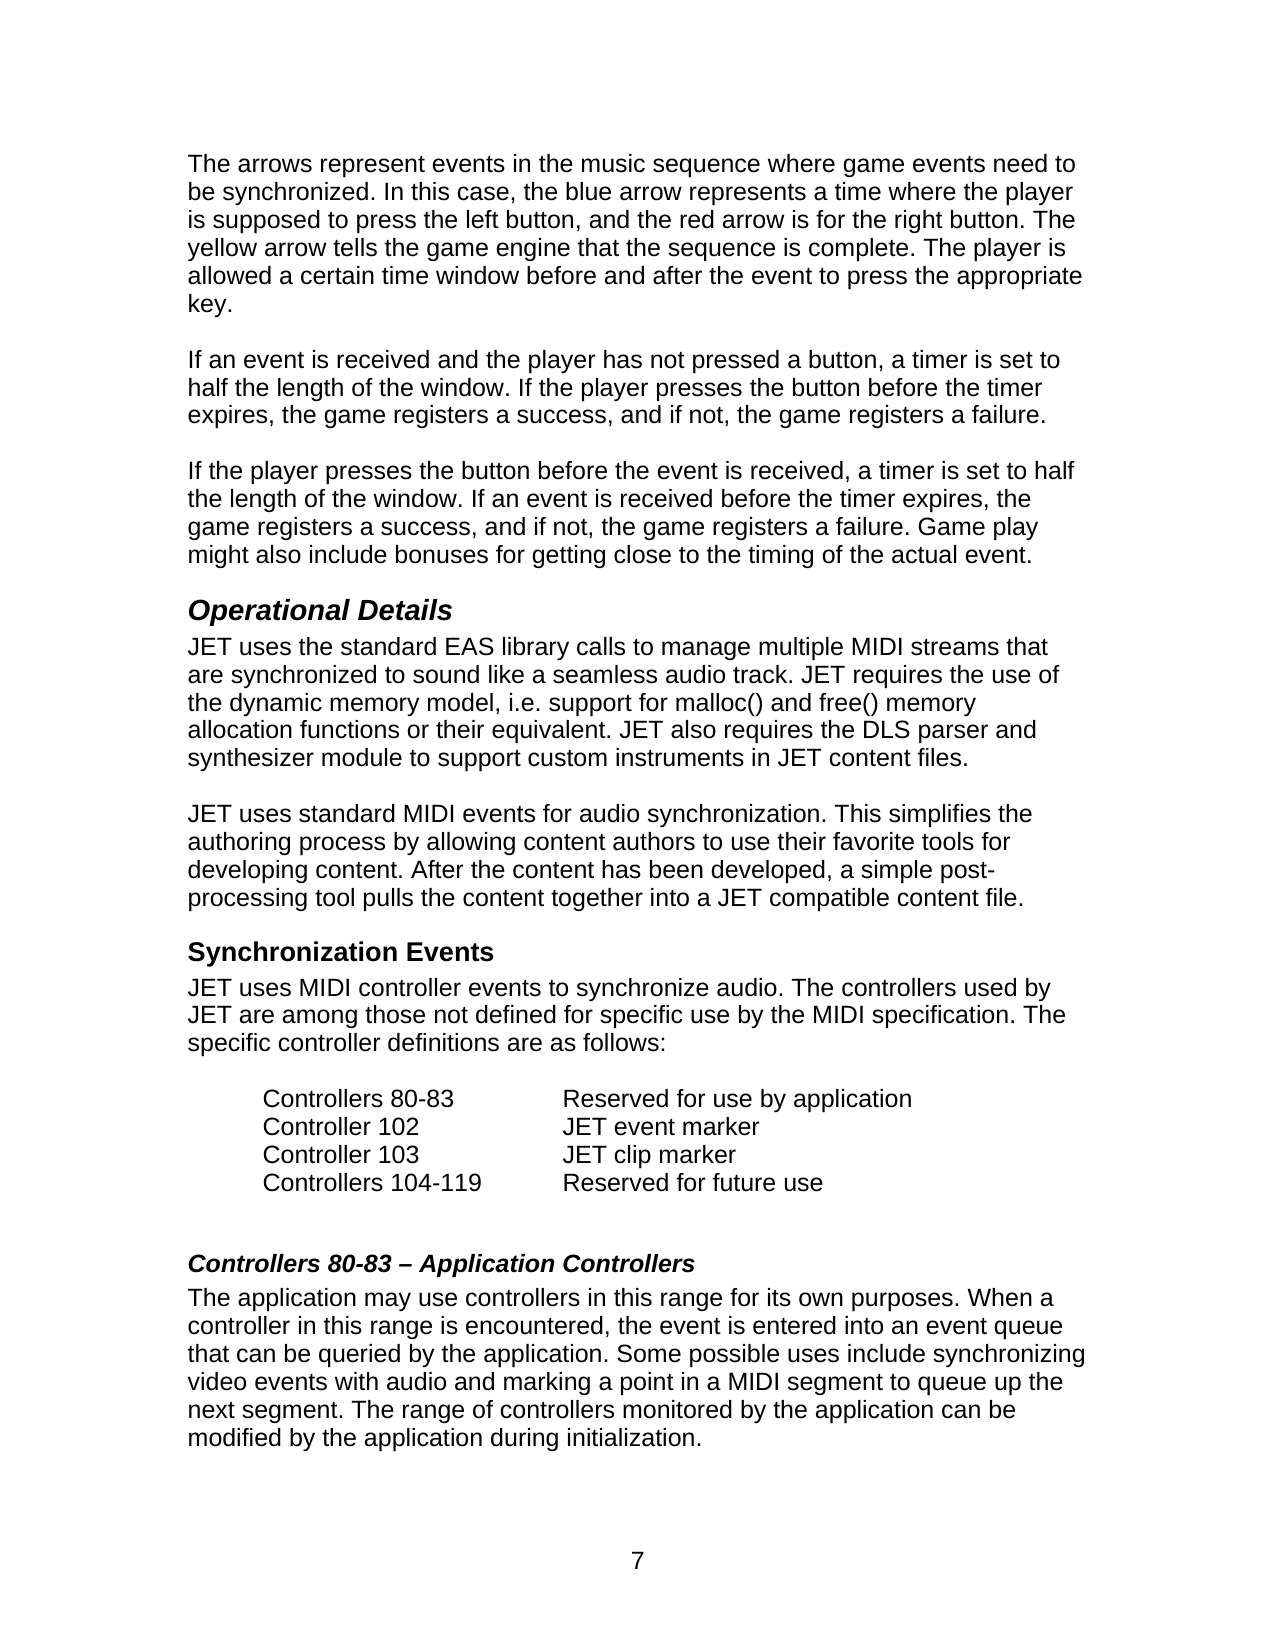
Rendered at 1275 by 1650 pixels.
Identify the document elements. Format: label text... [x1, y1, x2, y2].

text Controllers 80-83 Reserved for use by application [187, 1085, 1087, 1113]
text If an event is received and the player has not pressed a button, a timer is set to half the length of the window. If the player presses the button before the timer expires, the game registers a success, and if not, the game registers a failure. [187, 345, 1087, 429]
text JET uses MIDI controller events to synchronize audio. The controllers used by JET are among those not defined for specific use by the MIDI specification. The specific controller definitions are as follows: [187, 973, 1087, 1057]
text Controller 102 JET event marker [187, 1113, 1087, 1141]
text JET uses standard MIDI events for audio synchronization. This simplifies the authoring process by allowing content authors to use their favorite tools for developing content. After the content has been developed, a simple post-processing tool pulls the content together into a JET compatible content file. [187, 800, 1087, 912]
text Controller 103 JET clip marker [187, 1141, 1087, 1169]
text Controllers 104-119 Reserved for future use [187, 1169, 1087, 1197]
text JET uses the standard EAS library calls to manage multiple MIDI streams that are synchronized to sound like a seamless audio track. JET requires the use of the dynamic memory model, i.e. support for malloc() and free() memory allocation functions or their equivalent. JET also requires the DLS parser and synthesizer module to support custom instruments in JET content files. [187, 633, 1087, 772]
text If the player presses the button before the event is received, a timer is set to half the length of the window. If an event is received before the timer expires, the game registers a success, and if not, the game registers a failure. Game play might also include bonuses for getting close to the timing of the actual event. [187, 457, 1087, 569]
subtitle Synchronization Events [187, 937, 1087, 967]
subtitle Operational Details [187, 594, 1087, 626]
text The arrows represent events in the music sequence where game events need to be synchronized. In this case, the blue arrow represents a time where the player is supposed to press the left button, and the red arrow is for the right button. The yellow arrow tells the game engine that the sequence is complete. The player is allowed a certain time window before and after the event to press the appropriate key. [187, 150, 1087, 317]
subtitle Controllers 80-83 – Application Controllers [187, 1249, 1087, 1277]
text The application may use controllers in this range for its own purposes. When a controller in this range is encountered, the event is entered into an event queue that can be queried by the application. Some possible uses include synchronizing video events with audio and marking a point in a MIDI segment to queue up the next segment. The range of controllers monitored by the application can be modified by the application during initialization. [187, 1284, 1087, 1451]
